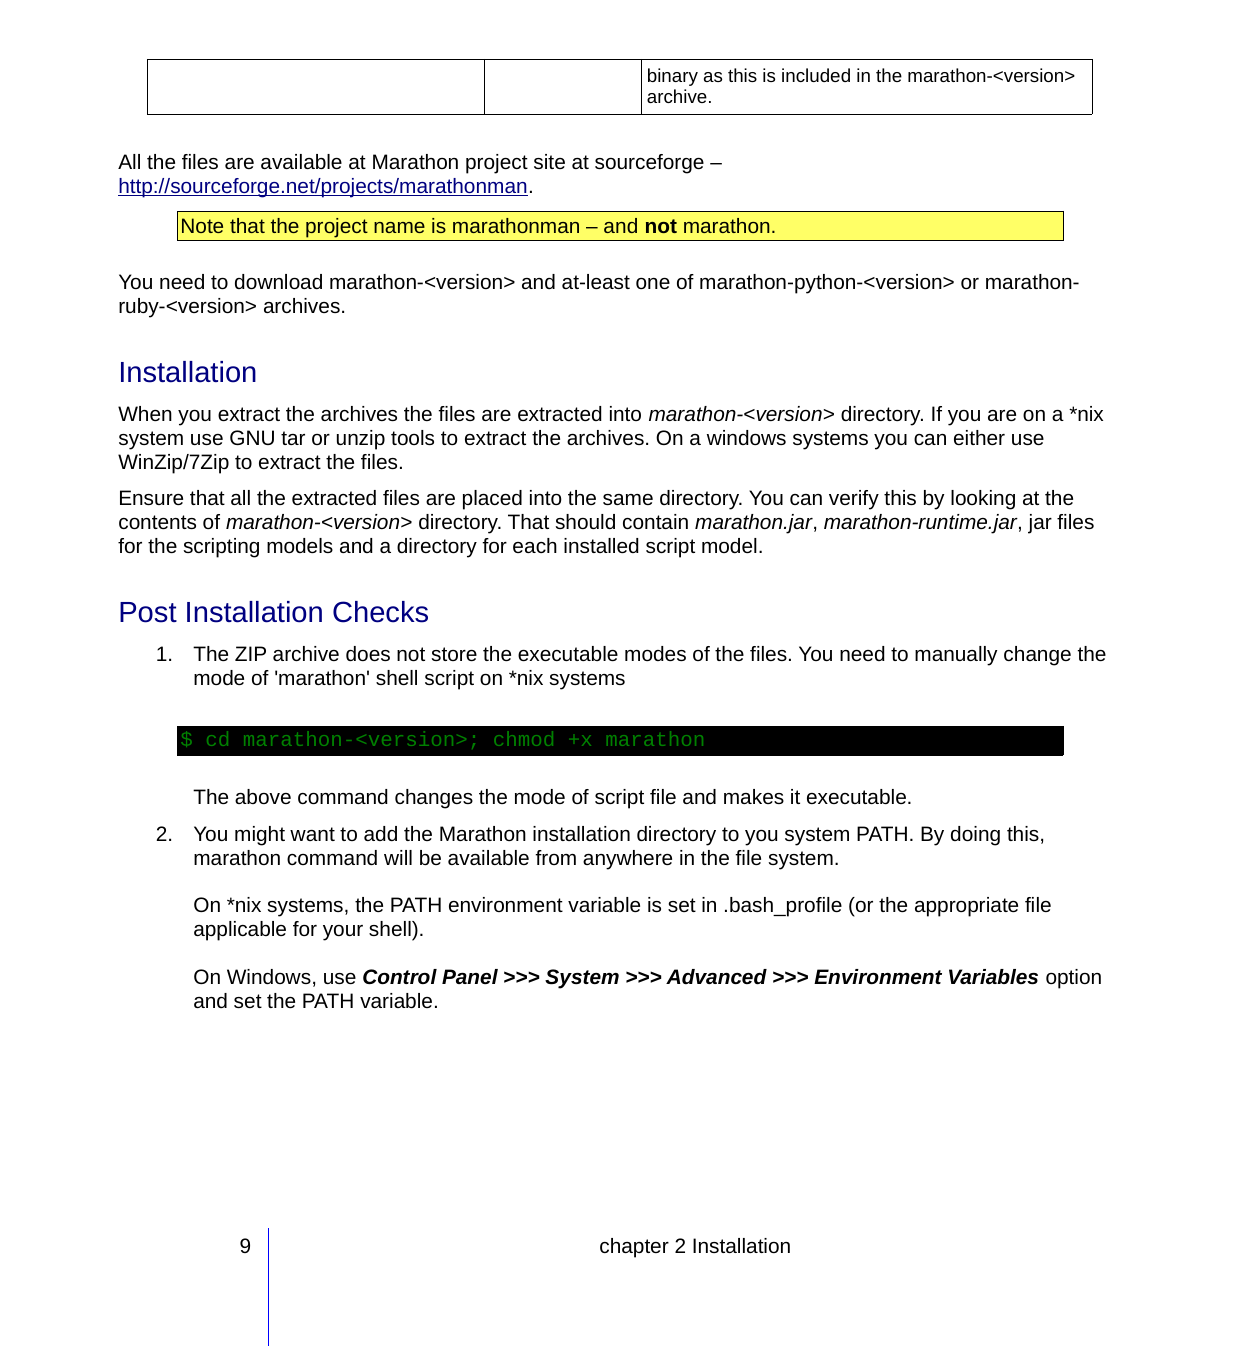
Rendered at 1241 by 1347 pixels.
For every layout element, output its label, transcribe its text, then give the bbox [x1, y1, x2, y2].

text All the files are available at Marathon project site at sourceforge – http://sourceforge.net/projects/marathonman. [118, 150, 1122, 198]
text $ cd marathon-<version>; chmod +x marathon [178, 727, 1063, 755]
text When you extract the archives the files are extracted into marathon-<version> directory. If you are on a *nix system use GNU tar or unzip tools to extract the archives. On a windows systems you can either use WinZip/7Zip to extract the files. [118, 402, 1122, 473]
list The ZIP archive does not store the executable modes of the files. You need to manually change the mode of 'marathon' shell script on *nix systems [156, 641, 1122, 713]
table_cell [485, 60, 641, 114]
text Ensure that all the extracted files are placed into the same directory. You can verify this by looking at the contents of marathon-<version> directory. That should contain marathon.jar, marathon-runtime.jar, jar files for the scripting models and a directory for each installed script model. [118, 486, 1122, 558]
list You might want to add the Marathon installation directory to you system PATH. By doing this, marathon command will be available from anywhere in the file system. On *nix systems, the PATH environment variable is set in .bash_profile (or the appropriate file applicable for your shell). On Windows, use Control Panel >>> System >>> Advanced >>> Environment Variables option and set the PATH variable. [156, 821, 1122, 1013]
subtitle Post Installation Checks [118, 595, 1122, 629]
table_cell [148, 60, 484, 114]
table_cell binary as this is included in the marathon-<version> archive. [642, 60, 1092, 114]
text You need to download marathon-<version> and at-least one of marathon-python-<version> or marathon-ruby-<version> archives. [118, 270, 1122, 318]
subtitle Installation [118, 356, 1122, 389]
text Note that the project name is marathonman – and not marathon. [178, 212, 1063, 240]
list The above command changes the mode of script file and makes it executable. [156, 785, 1122, 809]
